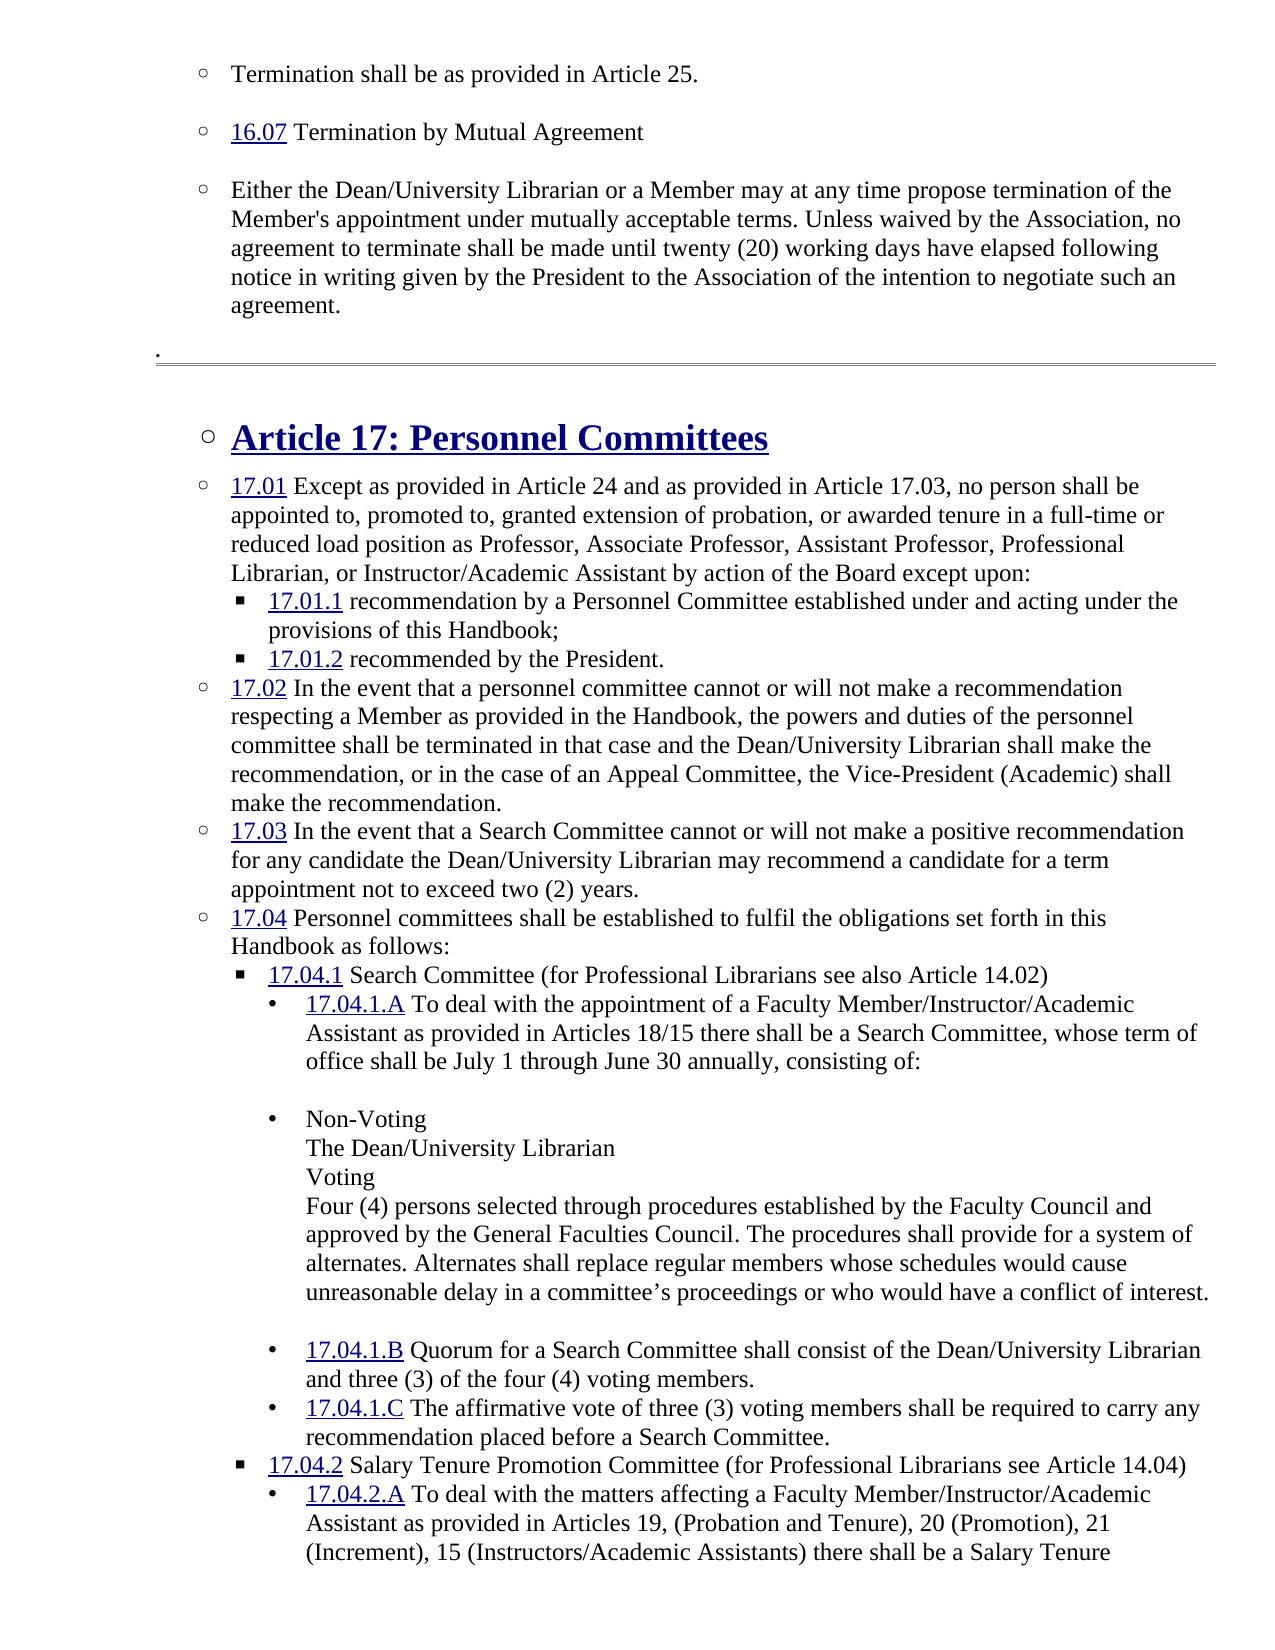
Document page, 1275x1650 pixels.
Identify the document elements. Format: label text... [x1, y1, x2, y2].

list 17.03 In the event that a Search Committee cannot or will not make a positive recommendation for any candidate the Dean/University Librarian may recommend a candidate for a term appointment not to exceed two (2) years. [193, 816, 1216, 903]
list 16.07 Termination by Mutual Agreement [193, 117, 1216, 146]
list 17.01.1 recommendation by a Personnel Committee established under and acting under the provisions of this Handbook; [231, 586, 1216, 644]
list 17.02 In the event that a personnel committee cannot or will not make a recommendation respecting a Member as provided in the Handbook, the powers and duties of the personnel committee shall be terminated in that case and the Dean/University Librarian shall make the recommendation, or in the case of an Appeal Committee, the Vice-President (Academic) shall make the recommendation. [193, 673, 1216, 816]
list Non-Voting The Dean/University Librarian Voting Four (4) persons selected through procedures established by the Faculty Council and approved by the General Faculties Council. The procedures shall provide for a system of alternates. Alternates shall replace regular members whose schedules would cause unreasonable delay in a committee’s proceedings or who would have a conflict of interest. [268, 1104, 1216, 1306]
list 17.04.2 Salary Tenure Promotion Committee (for Professional Librarians see Article 14.04) [231, 1450, 1216, 1479]
subtitle Article 17: Personnel Committees [193, 416, 1216, 459]
list 17.04.1.C The affirmative vote of three (3) voting members shall be required to carry any recommendation placed before a Search Committee. [268, 1393, 1216, 1450]
list 17.04.1.A To deal with the appointment of a Faculty Member/Instructor/Academic Assistant as provided in Articles 18/15 there shall be a Search Committee, whose term of office shall be July 1 through June 30 annually, consisting of: [268, 989, 1216, 1075]
list 17.01 Except as provided in Article 24 and as provided in Article 17.03, no person shall be appointed to, promoted to, granted extension of probation, or awarded tenure in a full-time or reduced load position as Professor, Associate Professor, Assistant Professor, Professional Librarian, or Instructor/Academic Assistant by action of the Board except upon: [193, 471, 1216, 586]
list 17.04.1.B Quorum for a Search Committee shall consist of the Dean/University Librarian and three (3) of the four (4) voting members. [268, 1335, 1216, 1393]
list 17.01.2 recommended by the President. [231, 644, 1216, 673]
list Termination shall be as provided in Article 25. [193, 59, 1216, 88]
list 17.04.1 Search Committee (for Professional Librarians see also Article 14.02) [231, 960, 1216, 989]
list 17.04 Personnel committees shall be established to fulfil the obligations set forth in this Handbook as follows: [193, 903, 1216, 960]
list Either the Dean/University Librarian or a Member may at any time propose termination of the Member's appointment under mutually acceptable terms. Unless waived by the Association, no agreement to terminate shall be made until twenty (20) working days have elapsed following notice in writing given by the President to the Association of the intention to negotiate such an agreement. [193, 176, 1216, 319]
list 17.04.2.A To deal with the matters affecting a Faculty Member/Instructor/Academic Assistant as provided in Articles 19, (Probation and Tenure), 20 (Promotion), 21 (Increment), 15 (Instructors/Academic Assistants) there shall be a Salary Tenure [268, 1479, 1216, 1565]
